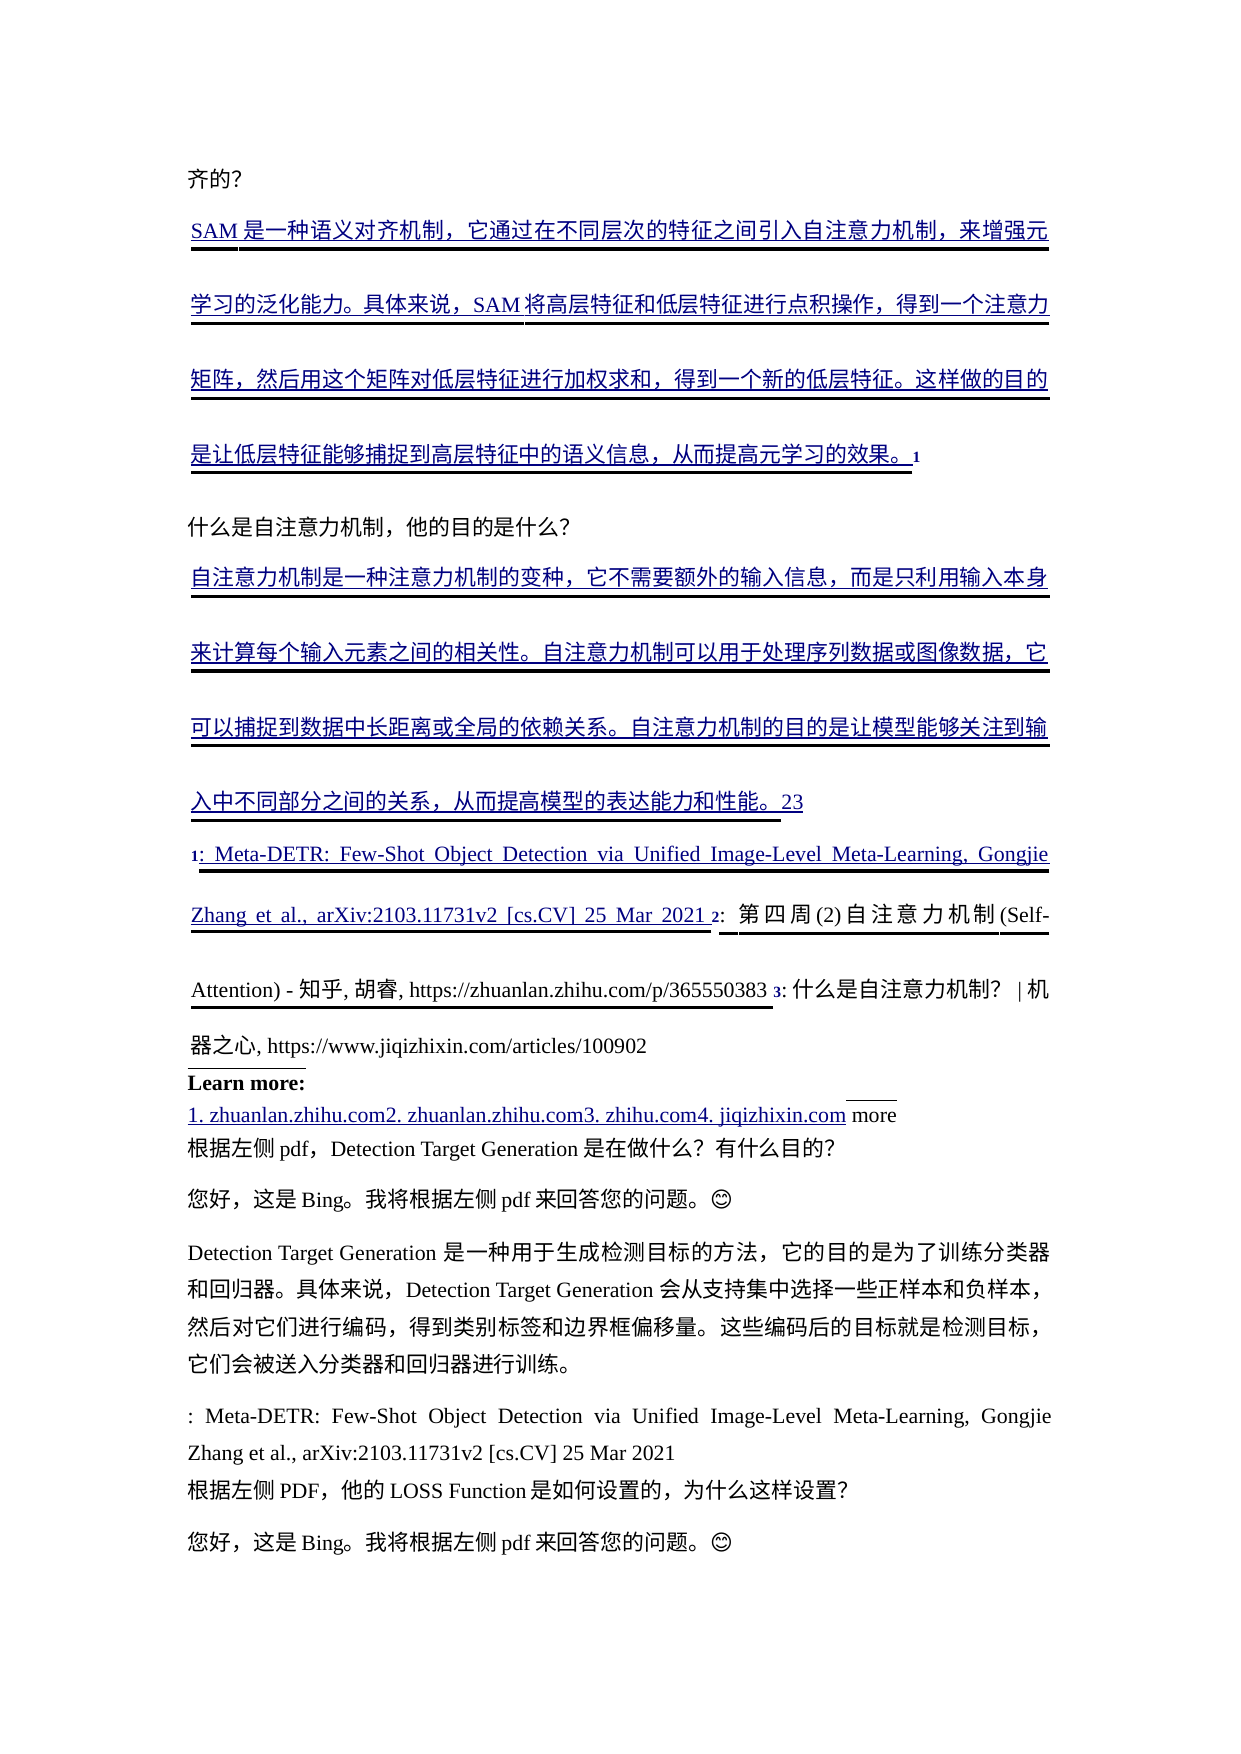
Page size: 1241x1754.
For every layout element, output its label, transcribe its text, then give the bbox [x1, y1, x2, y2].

text Learn more: [187, 1065, 1043, 1098]
text 根据左侧PDF，他的LOSS Function是如何设置的，为什么这样设置？ [187, 1473, 1053, 1505]
text SAM是一种语义对齐机制，它通过在不同层次的特征之间引入自注意力机制，来增强元 [191, 199, 1049, 240]
text Detection Target Generation 是一种用于生成检测目标的方法，它的目的是为了训练分类器和回归器。具体来说，Detection Target Generation 会从支持集中选择一些正样本和负样本，然后对它们进行编码，得到类别标签和边界框偏移量。这些编码后的目标就是检测目标，它们会被送入分类器和回归器进行训练。 [187, 1235, 1053, 1379]
text 什么是自注意力机制，他的目的是什么？ [187, 509, 1053, 542]
text 齐的？ [187, 162, 1053, 194]
text 您好，这是Bing。我将根据左侧pdf来回答您的问题。😊 [187, 1182, 1053, 1214]
text [191, 316, 1049, 324]
text 您好，这是Bing。我将根据左侧pdf来回答您的问题。😊 [187, 1524, 1053, 1557]
text 1. zhuanlan.zhihu.com2. zhuanlan.zhihu.com3. zhihu.com4. jiqizhixin.com more [187, 1098, 1053, 1130]
text 自注意力机制是一种注意力机制的变种，它不需要额外的输入信息，而是只利用输入本身 [191, 547, 1049, 595]
text 是让低层特征能够捕捉到高层特征中的语义信息，从而提高元学习的效果。1 [191, 400, 1049, 488]
text 可以捕捉到数据中长距离或全局的依赖关系。自注意力机制的目的是让模型能够关注到输 [191, 673, 1049, 744]
text : Meta-DETR: Few-Shot Object Detection via Unified Image-Level Meta-Learning, Gongjie Zhang et al., arXiv:2103.11731v2 [cs.CV] 25 Mar 2021 [187, 1399, 1053, 1469]
text 学习的泛化能力。具体来说，SAM将高层特征和低层特征进行点积操作，得到一个注意力 [191, 251, 1049, 315]
text 1: Meta-DETR: Few-Shot Object Detection via Unified Image-Level Meta-Learning, Gongjie Zhang et al., arXiv:2103.11731v2 [cs.CV] 25 Mar 2021 2: 第四周(2)自注意力机制(Self-Attention) - 知乎, 胡睿, https://zhuanlan.zhihu.com/p/365550383 3: 什么是自注意力机制？ | 机器之心, https://www.jiqizhixin.com/articles/100902 [191, 841, 1049, 1061]
text 矩阵，然后用这个矩阵对低层特征进行加权求和，得到一个新的低层特征。这样做的目的 [191, 325, 1049, 397]
text [191, 241, 1049, 250]
text 入中不同部分之间的关系，从而提高模型的表达能力和性能。23 [191, 747, 1049, 836]
text 根据左侧pdf，Detection Target Generation 是在做什么？有什么目的？ [187, 1130, 1053, 1163]
text 来计算每个输入元素之间的相关性。自注意力机制可以用于处理序列数据或图像数据，它 [191, 598, 1049, 669]
